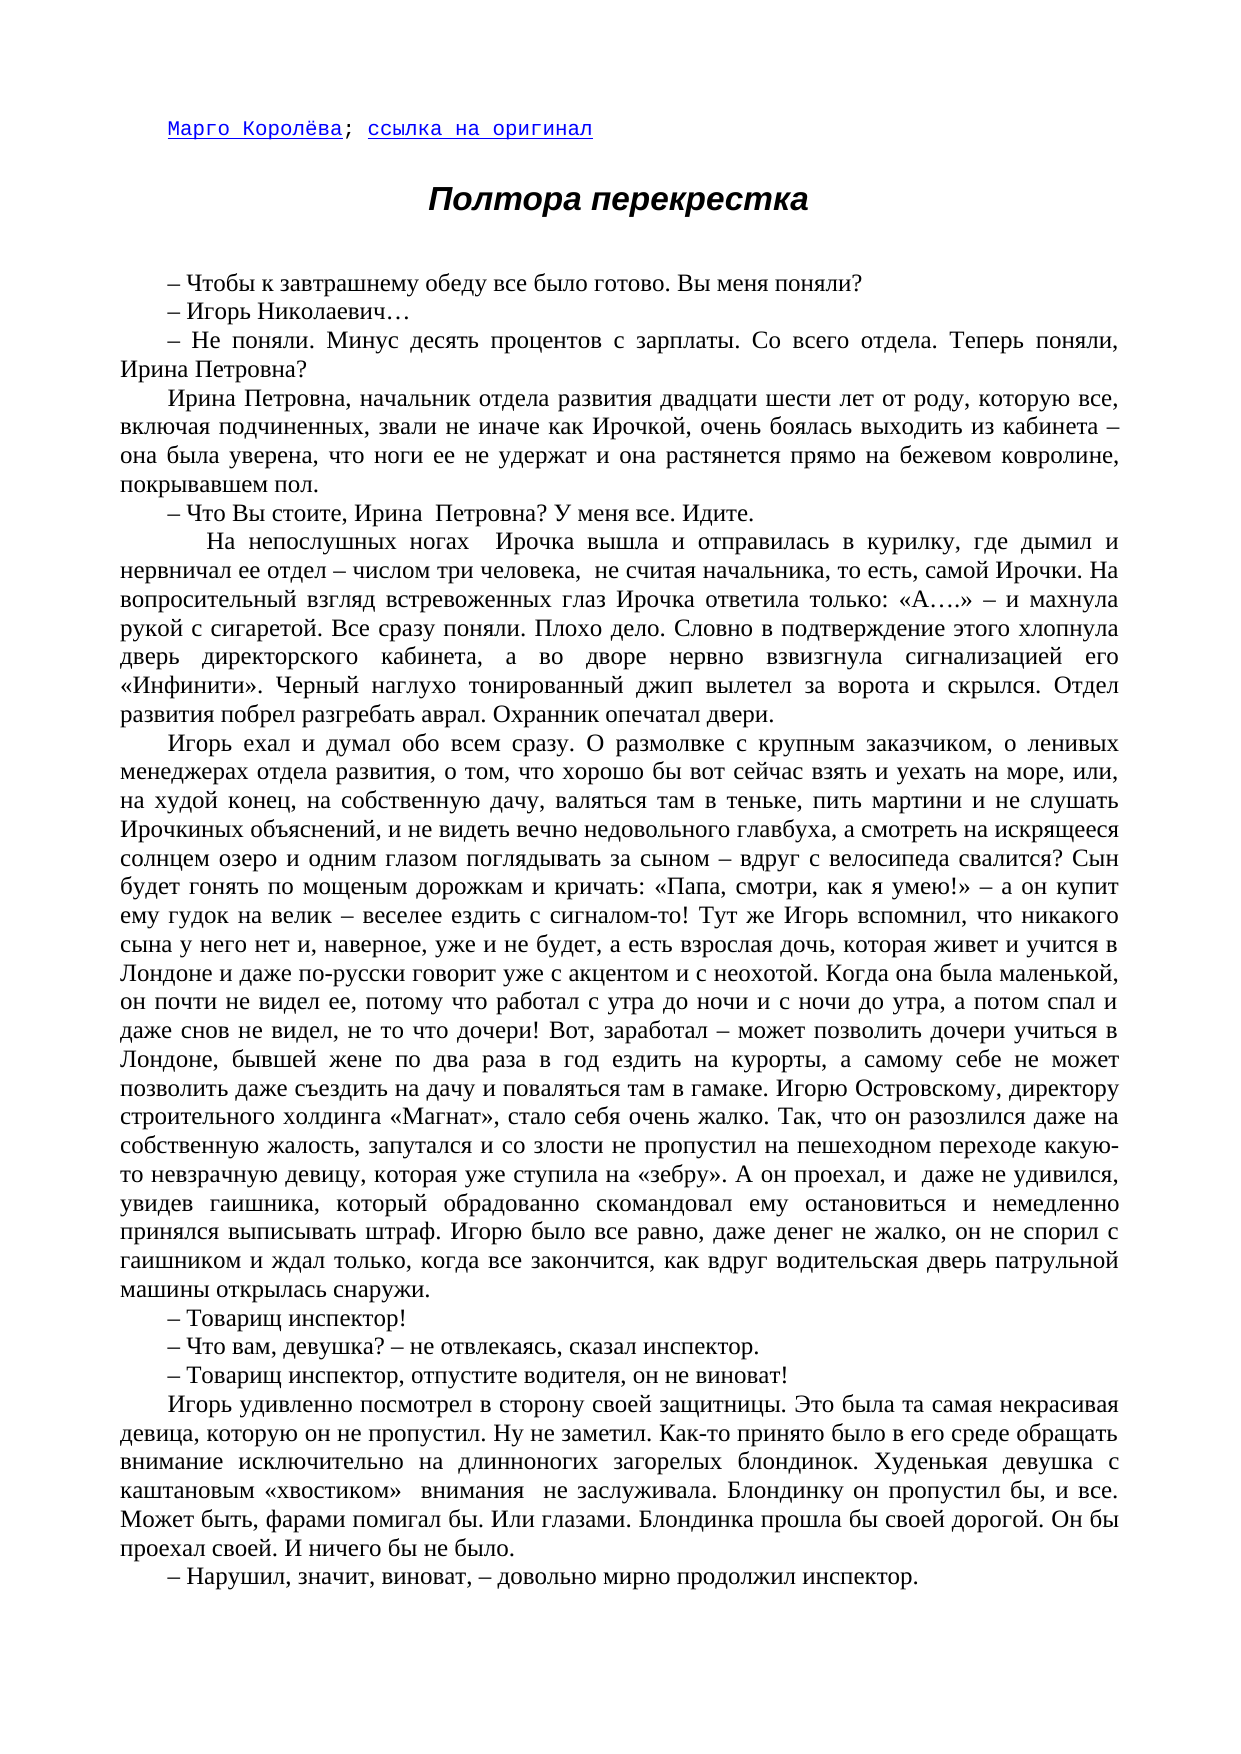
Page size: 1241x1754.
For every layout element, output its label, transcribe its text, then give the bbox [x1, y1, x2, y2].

text Марго Королёва; ссылка на оригинал [120, 118, 1120, 142]
text Игорь удивленно посмотрел в сторону своей защитницы. Это была та самая некрасивая девица, которую он не пропустил. Ну не заметил. Как-то принято было в его среде обращать внимание исключительно на длинноногих загорелых блондинок. Худенькая девушка с каштановым «хвостиком» внимания не заслуживала. Блондинку он пропустил бы, и все. Может быть, фарами помигал бы. Или глазами. Блондинка прошла бы своей дорогой. Он бы проехал своей. И ничего бы не было. [120, 1389, 1120, 1561]
text – Что вам, девушка? – не отвлекаясь, сказал инспектор. [120, 1331, 1120, 1360]
text – Не поняли. Минус десять процентов с зарплаты. Со всего отдела. Теперь поняли, Ирина Петровна? [120, 325, 1120, 383]
text – Игорь Николаевич… [120, 296, 1120, 325]
text – Товарищ инспектор, отпустите водителя, он не виноват! [120, 1360, 1120, 1389]
text Ирина Петровна, начальник отдела развития двадцати шести лет от роду, которую все, включая подчиненных, звали не иначе как Ирочкой, очень боялась выходить из кабинета – она была уверена, что ноги ее не удержат и она растянется прямо на бежевом ковролине, покрывавшем пол. [120, 383, 1120, 498]
subtitle Полтора перекрестка [120, 179, 1120, 218]
text – Что Вы стоите, Ирина Петровна? У меня все. Идите. [120, 498, 1120, 526]
text Игорь ехал и думал обо всем сразу. О размолвке с крупным заказчиком, о ленивых менеджерах отдела развития, о том, что хорошо бы вот сейчас взять и уехать на море, или, на худой конец, на собственную дачу, валяться там в теньке, пить мартини и не слушать Ирочкиных объяснений, и не видеть вечно недовольного главбуха, а смотреть на искрящееся солнцем озеро и одним глазом поглядывать за сыном – вдруг с велосипеда свалится? Сын будет гонять по мощеным дорожкам и кричать: «Папа, смотри, как я умею!» – а он купит ему гудок на велик – веселее ездить с сигналом-то! Тут же Игорь вспомнил, что никакого сына у него нет и, наверное, уже и не будет, а есть взрослая дочь, которая живет и учится в Лондоне и даже по-русски говорит уже с акцентом и с неохотой. Когда она была маленькой, он почти не видел ее, потому что работал с утра до ночи и с ночи до утра, а потом спал и даже снов не видел, не то что дочери! Вот, заработал – может позволить дочери учиться в Лондоне, бывшей жене по два раза в год ездить на курорты, а самому себе не может позволить даже съездить на дачу и поваляться там в гамаке. Игорю Островскому, директору строительного холдинга «Магнат», стало себя очень жалко. Так, что он разозлился даже на собственную жалость, запутался и со злости не пропустил на пешеходном переходе какую-то невзрачную девицу, которая уже ступила на «зебру». А он проехал, и даже не удивился, увидев гаишника, который обрадованно скомандовал ему остановиться и немедленно принялся выписывать штраф. Игорю было все равно, даже денег не жалко, он не спорил с гаишником и ждал только, когда все закончится, как вдруг водительская дверь патрульной машины открылась снаружи. [120, 728, 1120, 1303]
text – Товарищ инспектор! [120, 1303, 1120, 1331]
text На непослушных ногах Ирочка вышла и отправилась в курилку, где дымил и нервничал ее отдел – числом три человека, не считая начальника, то есть, самой Ирочки. На вопросительный взгляд встревоженных глаз Ирочка ответила только: «А….» – и махнула рукой с сигаретой. Все сразу поняли. Плохо дело. Словно в подтверждение этого хлопнула дверь директорского кабинета, а во дворе нервно взвизгнула сигнализацией его «Инфинити». Черный наглухо тонированный джип вылетел за ворота и скрылся. Отдел развития побрел разгребать аврал. Охранник опечатал двери. [120, 526, 1120, 728]
text – Чтобы к завтрашнему обеду все было готово. Вы меня поняли? [120, 268, 1120, 296]
text – Нарушил, значит, виноват, – довольно мирно продолжил инспектор. [120, 1561, 1120, 1590]
